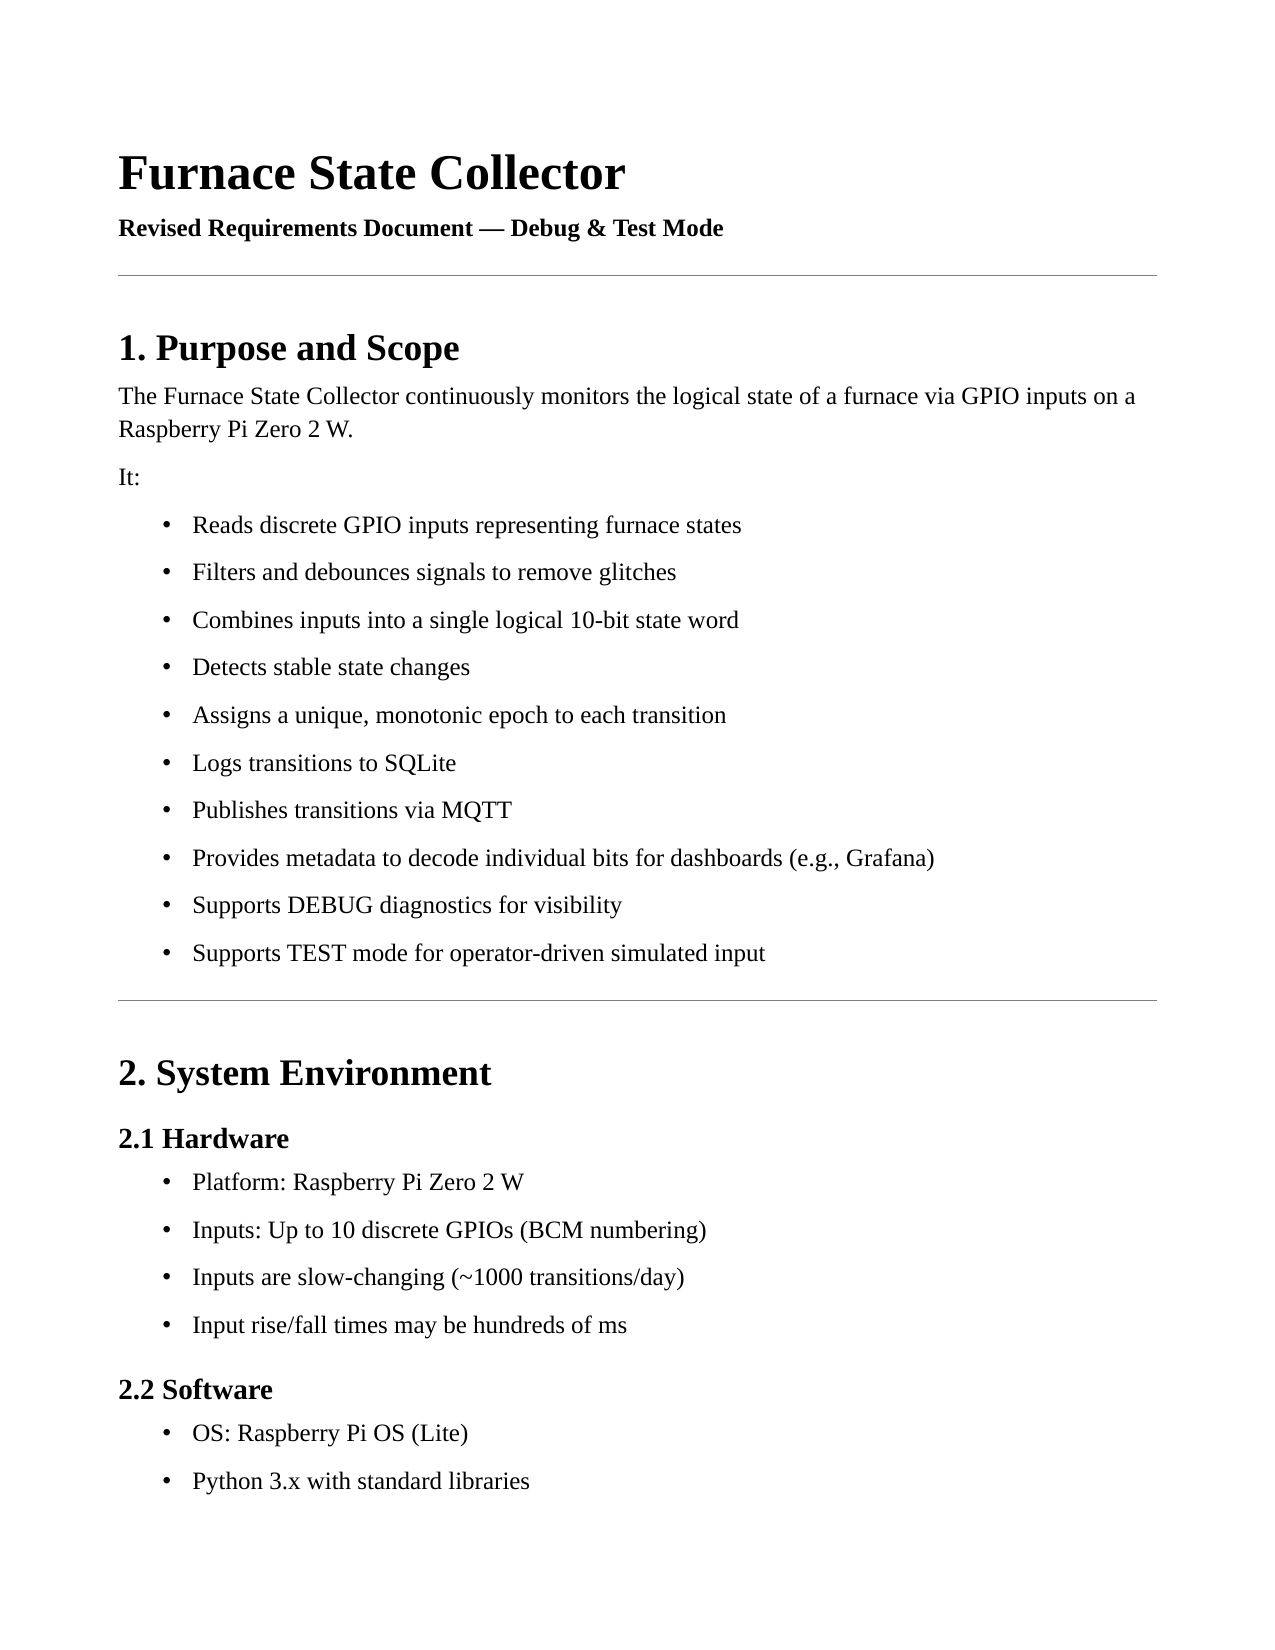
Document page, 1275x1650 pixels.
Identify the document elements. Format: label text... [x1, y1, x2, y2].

subtitle 2.1 Hardware [118, 1121, 1157, 1154]
list Provides metadata to decode individual bits for dashboards (e.g., Grafana) [162, 843, 1157, 872]
subtitle 2. System Environment [118, 1051, 1157, 1094]
list Detects stable state changes [162, 652, 1157, 681]
subtitle Furnace State Collector [118, 143, 1157, 201]
list Supports DEBUG diagnostics for visibility [162, 891, 1157, 919]
list Logs transitions to SQLite [162, 748, 1157, 776]
text Revised Requirements Document — Debug & Test Mode [118, 213, 1157, 242]
list Filters and debounces signals to remove glitches [162, 557, 1157, 586]
list Combines inputs into a single logical 10-bit state word [162, 605, 1157, 634]
subtitle 1. Purpose and Scope [118, 326, 1157, 369]
list Assigns a unique, monotonic epoch to each transition [162, 700, 1157, 729]
list OS: Raspberry Pi OS (Lite) [162, 1418, 1157, 1447]
text The Furnace State Collector continuously monitors the logical state of a furnace via GPIO inputs on a Raspberry Pi Zero 2 W. [118, 381, 1157, 443]
list Reads discrete GPIO inputs representing furnace states [162, 510, 1157, 538]
list Inputs: Up to 10 discrete GPIOs (BCM numbering) [162, 1215, 1157, 1243]
list Publishes transitions via MQTT [162, 795, 1157, 824]
list Input rise/fall times may be hundreds of ms [162, 1310, 1157, 1339]
subtitle 2.2 Software [118, 1372, 1157, 1406]
list Inputs are slow-changing (~1000 transitions/day) [162, 1262, 1157, 1291]
list Platform: Raspberry Pi Zero 2 W [162, 1167, 1157, 1196]
list Python 3.x with standard libraries [162, 1466, 1157, 1494]
list Supports TEST mode for operator-driven simulated input [162, 938, 1157, 967]
text It: [118, 462, 1157, 491]
